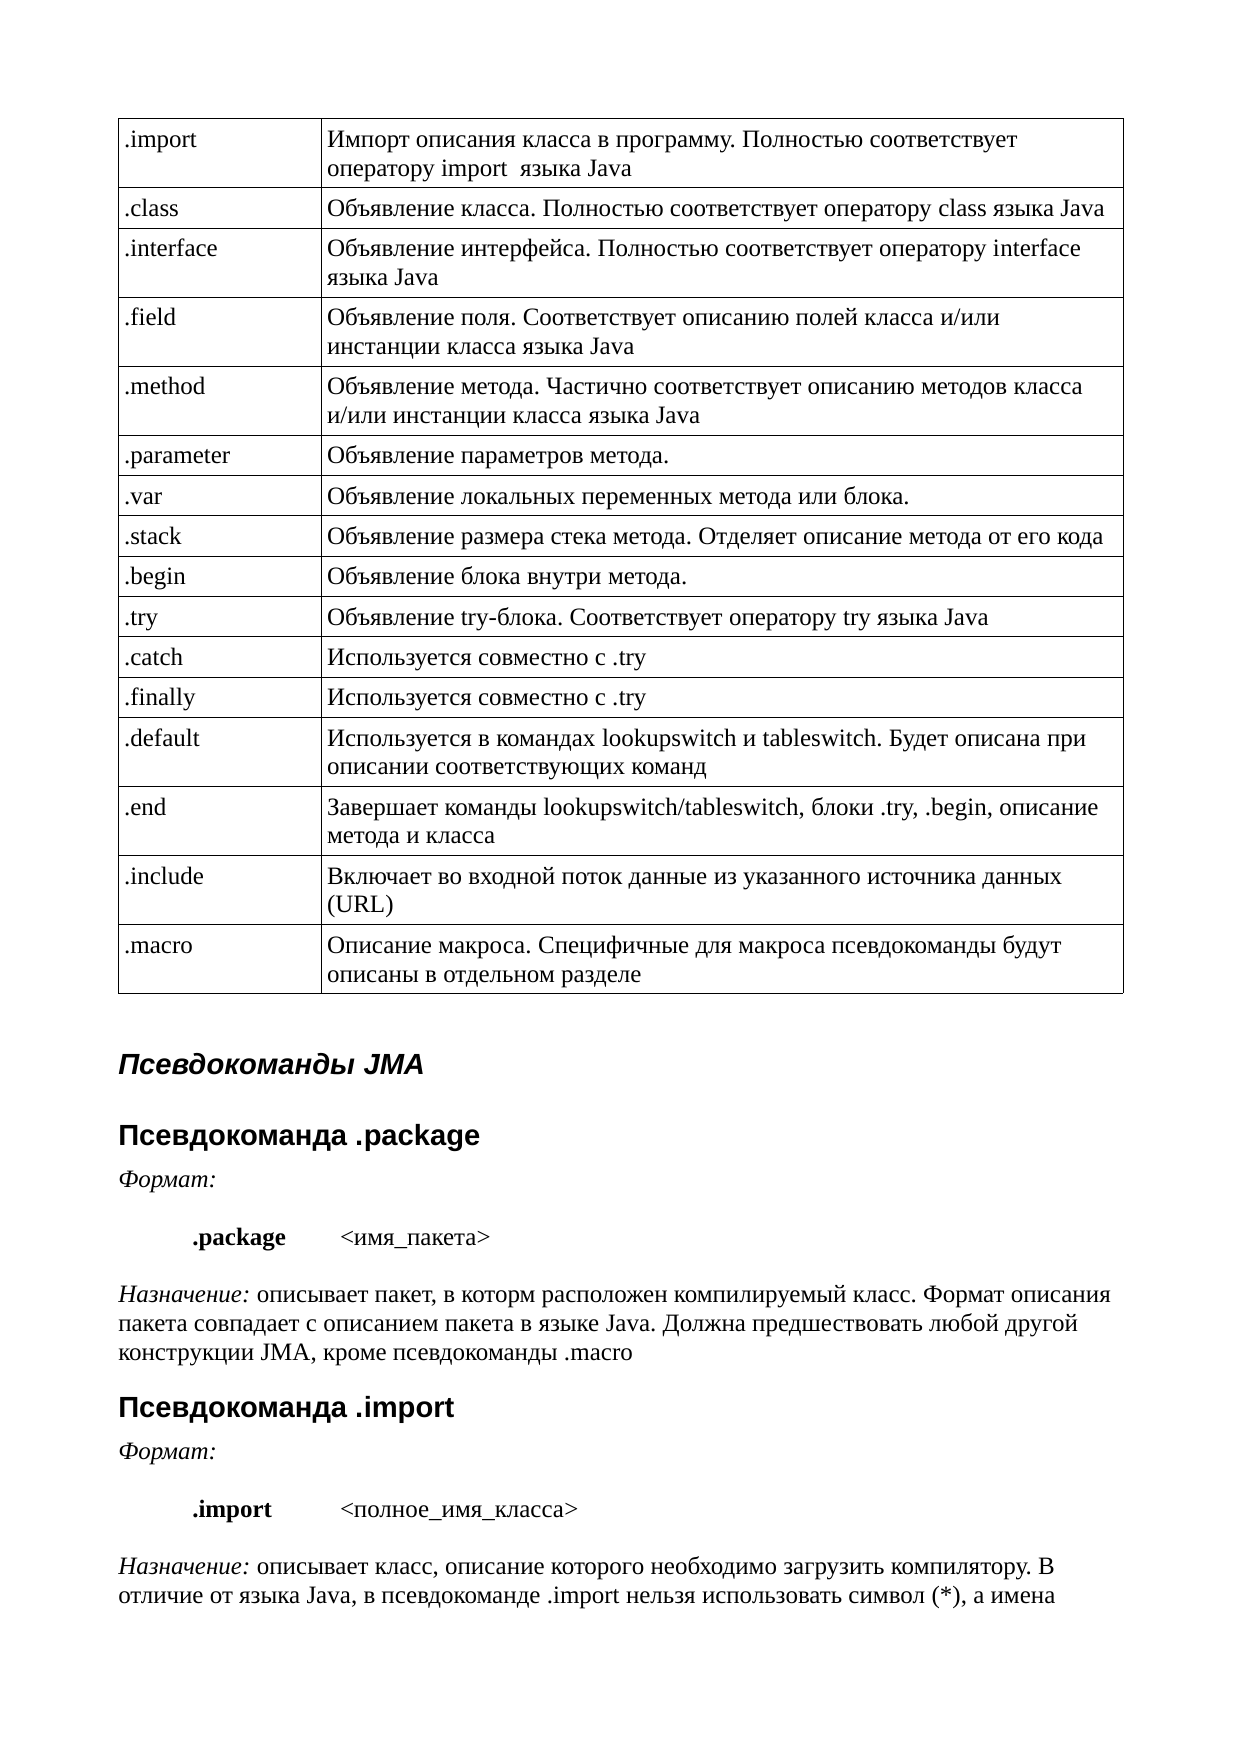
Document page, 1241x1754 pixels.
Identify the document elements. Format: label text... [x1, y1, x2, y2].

table_cell Объявление локальных переменных метода или блока. [322, 476, 1123, 515]
table_cell .import [119, 119, 321, 187]
text Формат: [118, 1164, 1122, 1193]
table_cell .include [119, 856, 321, 924]
table_cell .try [119, 597, 321, 636]
table_cell .var [119, 476, 321, 515]
table_cell .interface [119, 229, 321, 297]
subtitle Псевдокоманда .package [118, 1118, 1122, 1152]
table_cell Объявление блока внутри метода. [322, 557, 1123, 596]
table_cell .default [119, 718, 321, 786]
subtitle Псевдокоманды JMA [118, 1047, 1122, 1081]
text .import <полное_имя_класса> [118, 1494, 1122, 1523]
table_cell Объявление поля. Соответствует описанию полей класса и/или инстанции класса языка Java [322, 298, 1123, 366]
table_cell Используется в командах lookupswitch и tableswitch. Будет описана при описании соответствующих команд [322, 718, 1123, 786]
text .package <имя_пакета> [118, 1222, 1122, 1250]
subtitle Псевдокоманда .import [118, 1390, 1122, 1424]
table_cell .field [119, 298, 321, 366]
table_cell .class [119, 188, 321, 227]
table_cell Объявление размера стека метода. Отделяет описание метода от его кода [322, 516, 1123, 556]
table_cell Импорт описания класса в программу. Полностью соответствует оператору import языка Java [322, 119, 1123, 187]
table_cell .begin [119, 557, 321, 596]
table_cell .stack [119, 516, 321, 556]
table_cell Объявление метода. Частично соответствует описанию методов класса и/или инстанции класса языка Java [322, 367, 1123, 435]
table_cell .parameter [119, 436, 321, 475]
table_cell Объявление интерфейса. Полностью соответствует оператору interface языка Java [322, 229, 1123, 297]
text Формат: [118, 1436, 1122, 1465]
table_cell Объявление класса. Полностью соответствует оператору class языка Java [322, 188, 1123, 227]
table_cell Включает во входной поток данные из указанного источника данных (URL) [322, 856, 1123, 924]
text Назначение: описывает пакет, в которм расположен компилируемый класс. Формат описания пакета совпадает с описанием пакета в языке Java. Должна предшествовать любой другой конструкции JMA, кроме псевдокоманды .macro [118, 1279, 1122, 1365]
table_cell .catch [119, 637, 321, 677]
table_cell .method [119, 367, 321, 435]
table_cell Объявление параметров метода. [322, 436, 1123, 475]
table_cell Используется совместно с .try [322, 637, 1123, 677]
table_cell Объявление try-блока. Соответствует оператору try языка Java [322, 597, 1123, 636]
table_cell .end [119, 787, 321, 855]
text Назначение: описывает класс, описание которого необходимо загрузить компилятору. В отличие от языка Java, в псевдокоманде .import нельзя использовать символ (*), а имена [118, 1551, 1122, 1609]
table_cell Используется совместно с .try [322, 678, 1123, 717]
table_cell .finally [119, 678, 321, 717]
table_cell .macro [119, 925, 321, 993]
table_cell Описание макроса. Специфичные для макроса псевдокоманды будут описаны в отдельном разделе [322, 925, 1123, 993]
table_cell Завершает команды lookupswitch/tableswitch, блоки .try, .begin, опиcание метода и класса [322, 787, 1123, 855]
